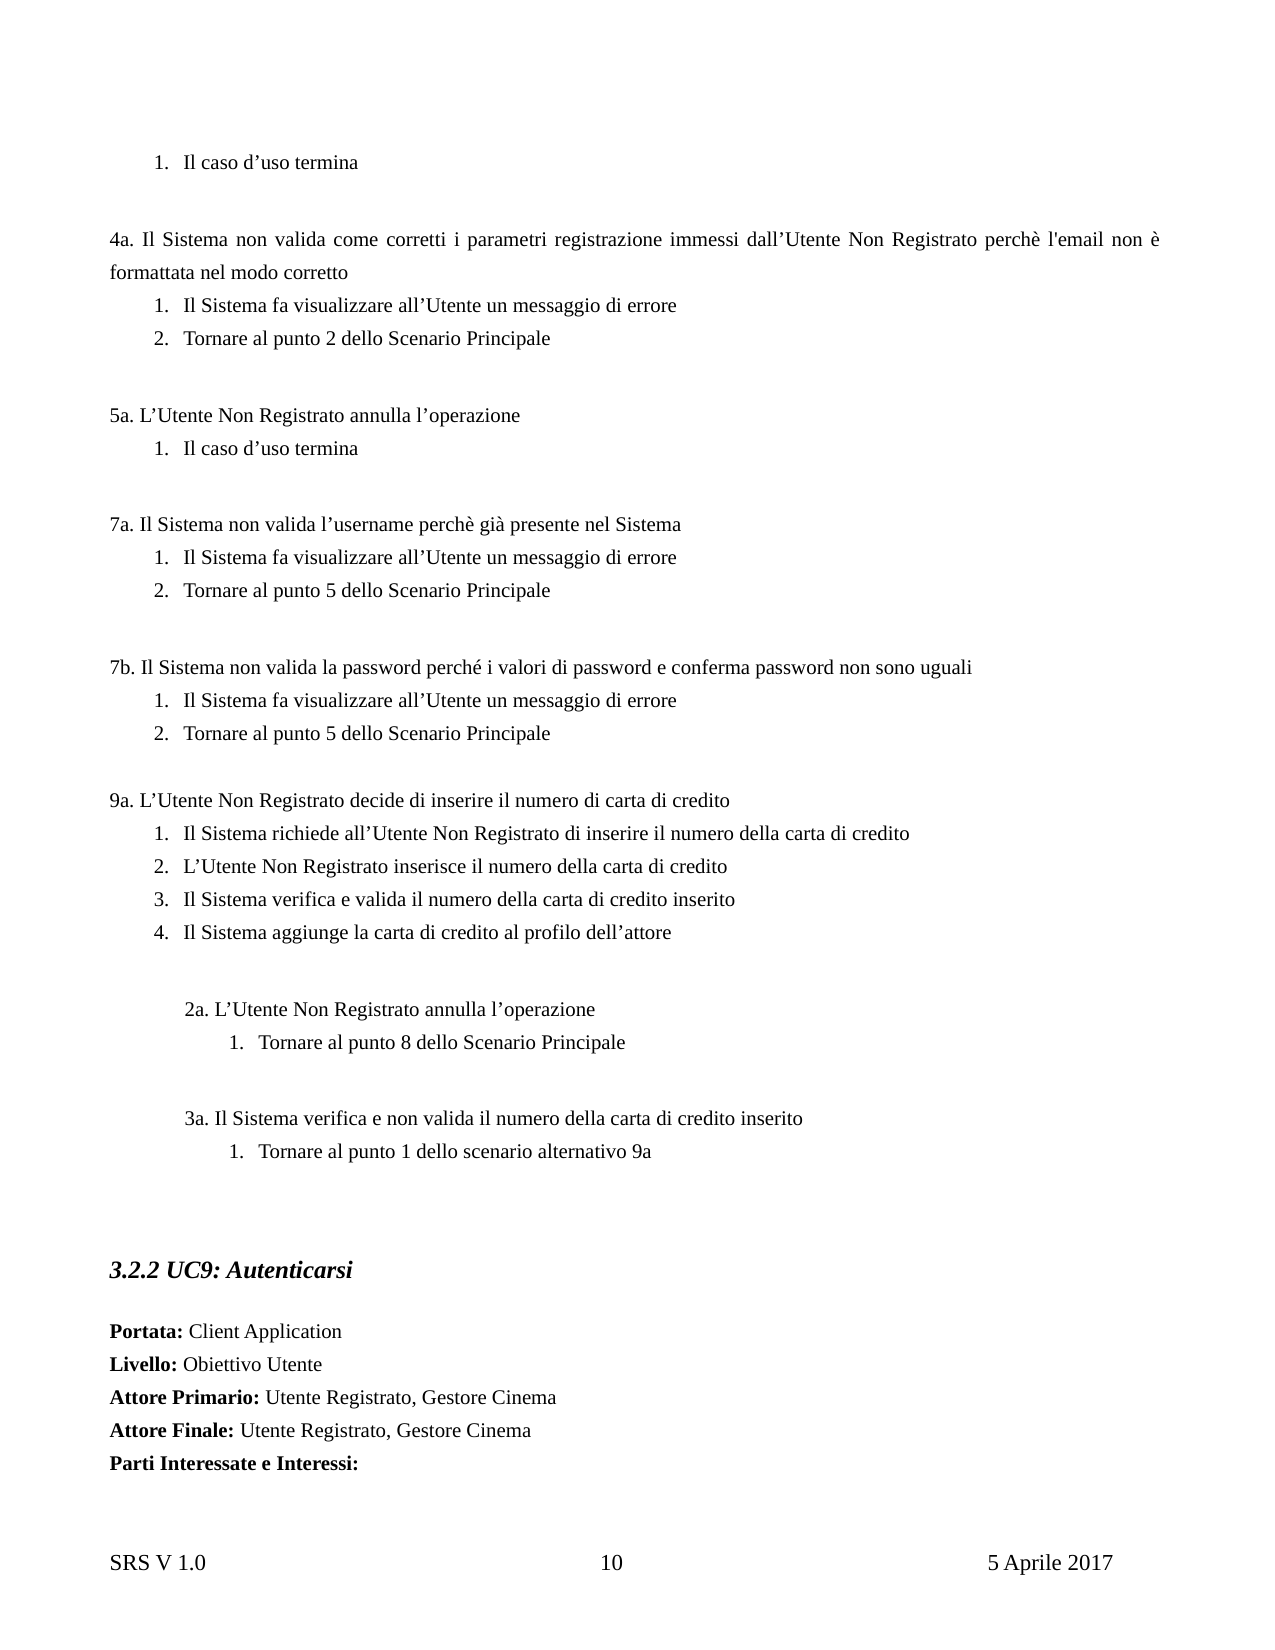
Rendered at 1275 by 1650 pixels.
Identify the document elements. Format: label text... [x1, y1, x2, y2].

text Parti Interessate e Interessi: [109, 1451, 1162, 1475]
text Attore Finale: Utente Registrato, Gestore Cinema [109, 1418, 1162, 1442]
text 5a. L’Utente Non Registrato annulla l’operazione [109, 402, 1162, 427]
text 2a. L’Utente Non Registrato annulla l’operazione [109, 997, 1162, 1021]
text 3a. Il Sistema verifica e non valida il numero della carta di credito inserito [109, 1106, 1162, 1130]
list Il Sistema verifica e valida il numero della carta di credito inserito [153, 887, 1162, 911]
list Il Sistema fa visualizzare all’Utente un messaggio di errore [153, 688, 1162, 712]
text Attore Primario: Utente Registrato, Gestore Cinema [109, 1385, 1162, 1409]
text 7b. Il Sistema non valida la password perché i valori di password e conferma password non sono uguali [109, 655, 1162, 679]
text Livello: Obiettivo Utente [109, 1352, 1162, 1376]
subtitle 3.2.2 UC9: Autenticarsi [109, 1255, 1162, 1284]
text 9a. L’Utente Non Registrato decide di inserire il numero di carta di credito [109, 787, 1162, 812]
list Tornare al punto 5 dello Scenario Principale [153, 578, 1162, 602]
list Tornare al punto 8 dello Scenario Principale [228, 1030, 1162, 1054]
list Il Sistema richiede all’Utente Non Registrato di inserire il numero della carta di credito [153, 821, 1162, 845]
list Tornare al punto 1 dello scenario alternativo 9a [228, 1139, 1162, 1163]
list Il caso d’uso termina [153, 150, 1162, 174]
list Il caso d’uso termina [153, 436, 1162, 460]
list Tornare al punto 2 dello Scenario Principale [153, 326, 1162, 350]
text 7a. Il Sistema non valida l’username perchè già presente nel Sistema [109, 512, 1162, 536]
list Tornare al punto 5 dello Scenario Principale [153, 721, 1162, 745]
list L’Utente Non Registrato inserisce il numero della carta di credito [153, 854, 1162, 878]
list Il Sistema fa visualizzare all’Utente un messaggio di errore [153, 545, 1162, 569]
text Portata: Client Application [109, 1319, 1162, 1343]
text 4a. Il Sistema non valida come corretti i parametri registrazione immessi dall’Utente Non Registrato perchè l'email non è formattata nel modo corretto [109, 227, 1162, 284]
list Il Sistema fa visualizzare all’Utente un messaggio di errore [153, 293, 1162, 317]
list Il Sistema aggiunge la carta di credito al profilo dell’attore [153, 920, 1162, 944]
